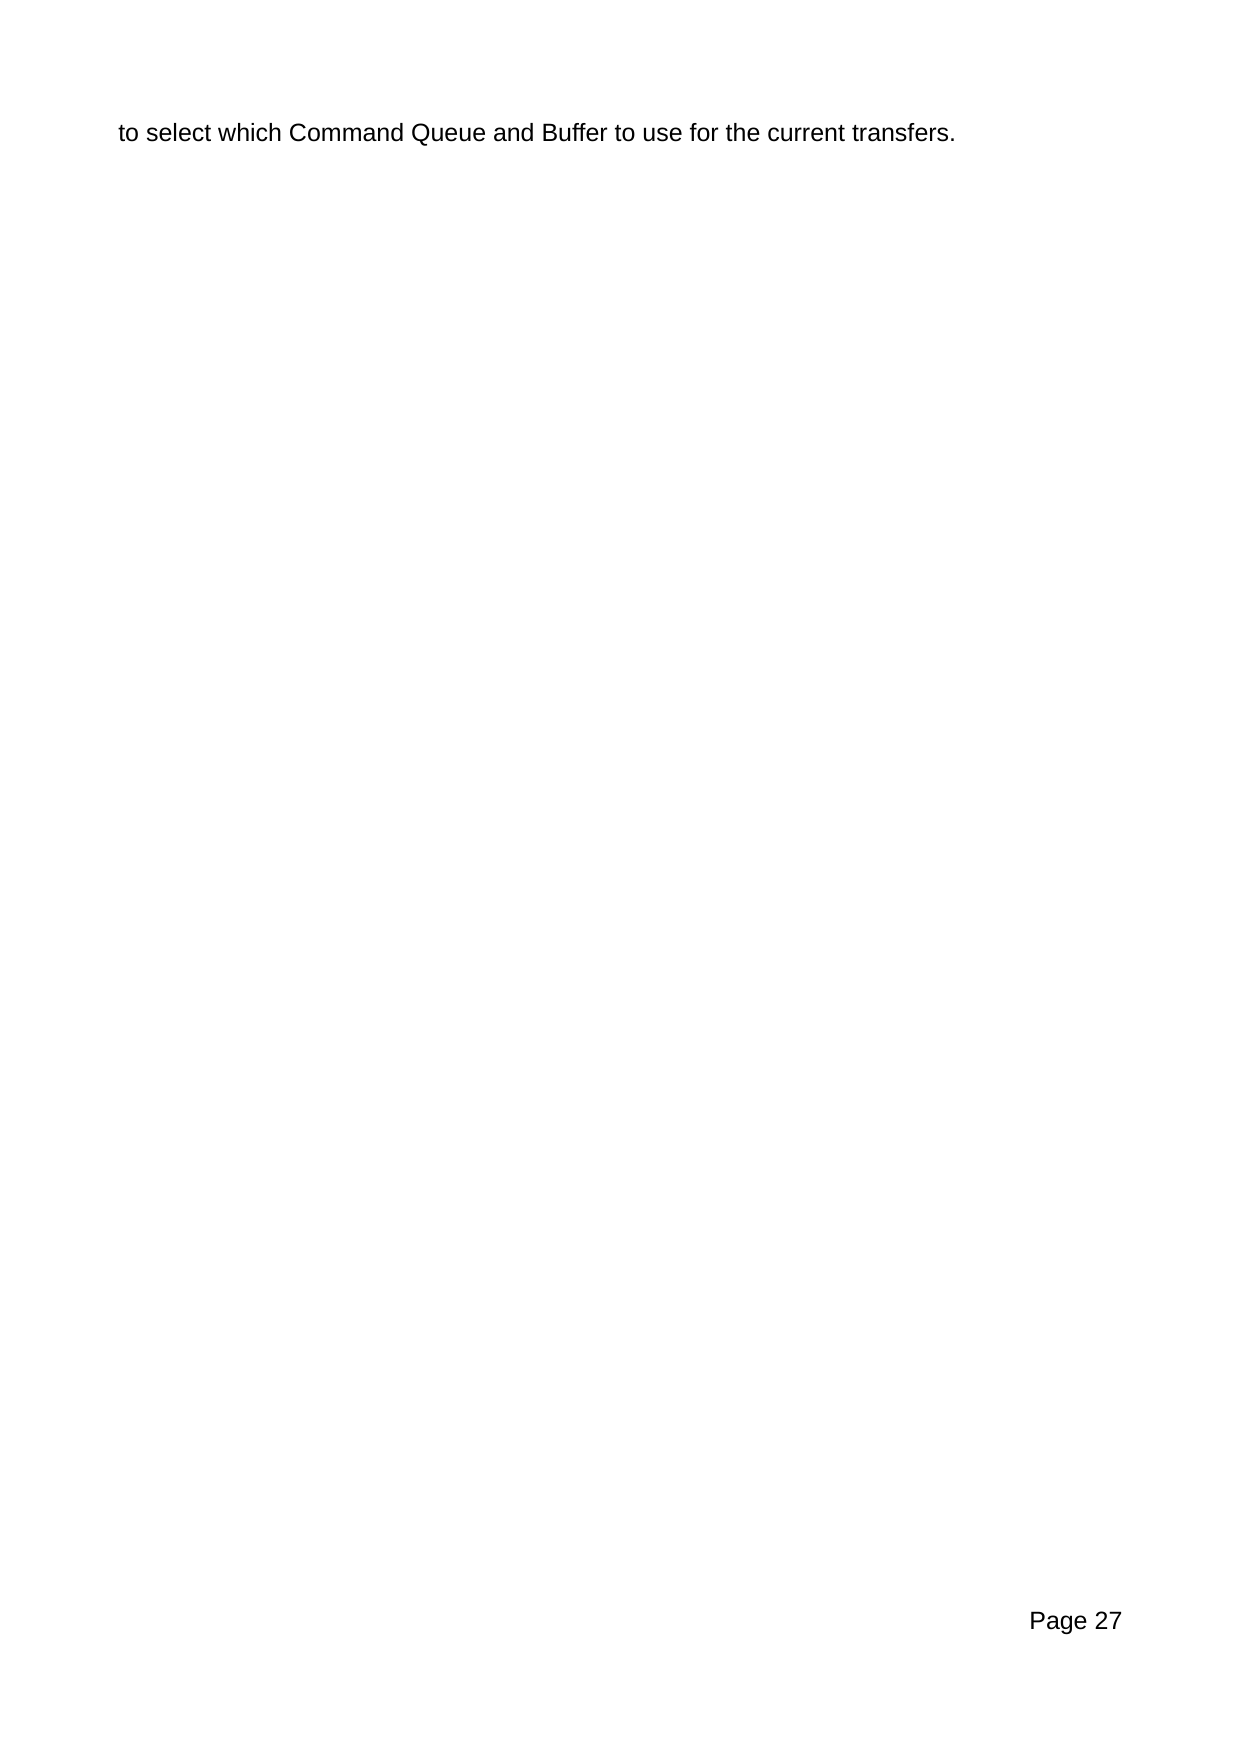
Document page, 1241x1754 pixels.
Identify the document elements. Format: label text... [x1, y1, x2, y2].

text to select which Command Queue and Buffer to use for the current transfers. [118, 118, 1122, 147]
